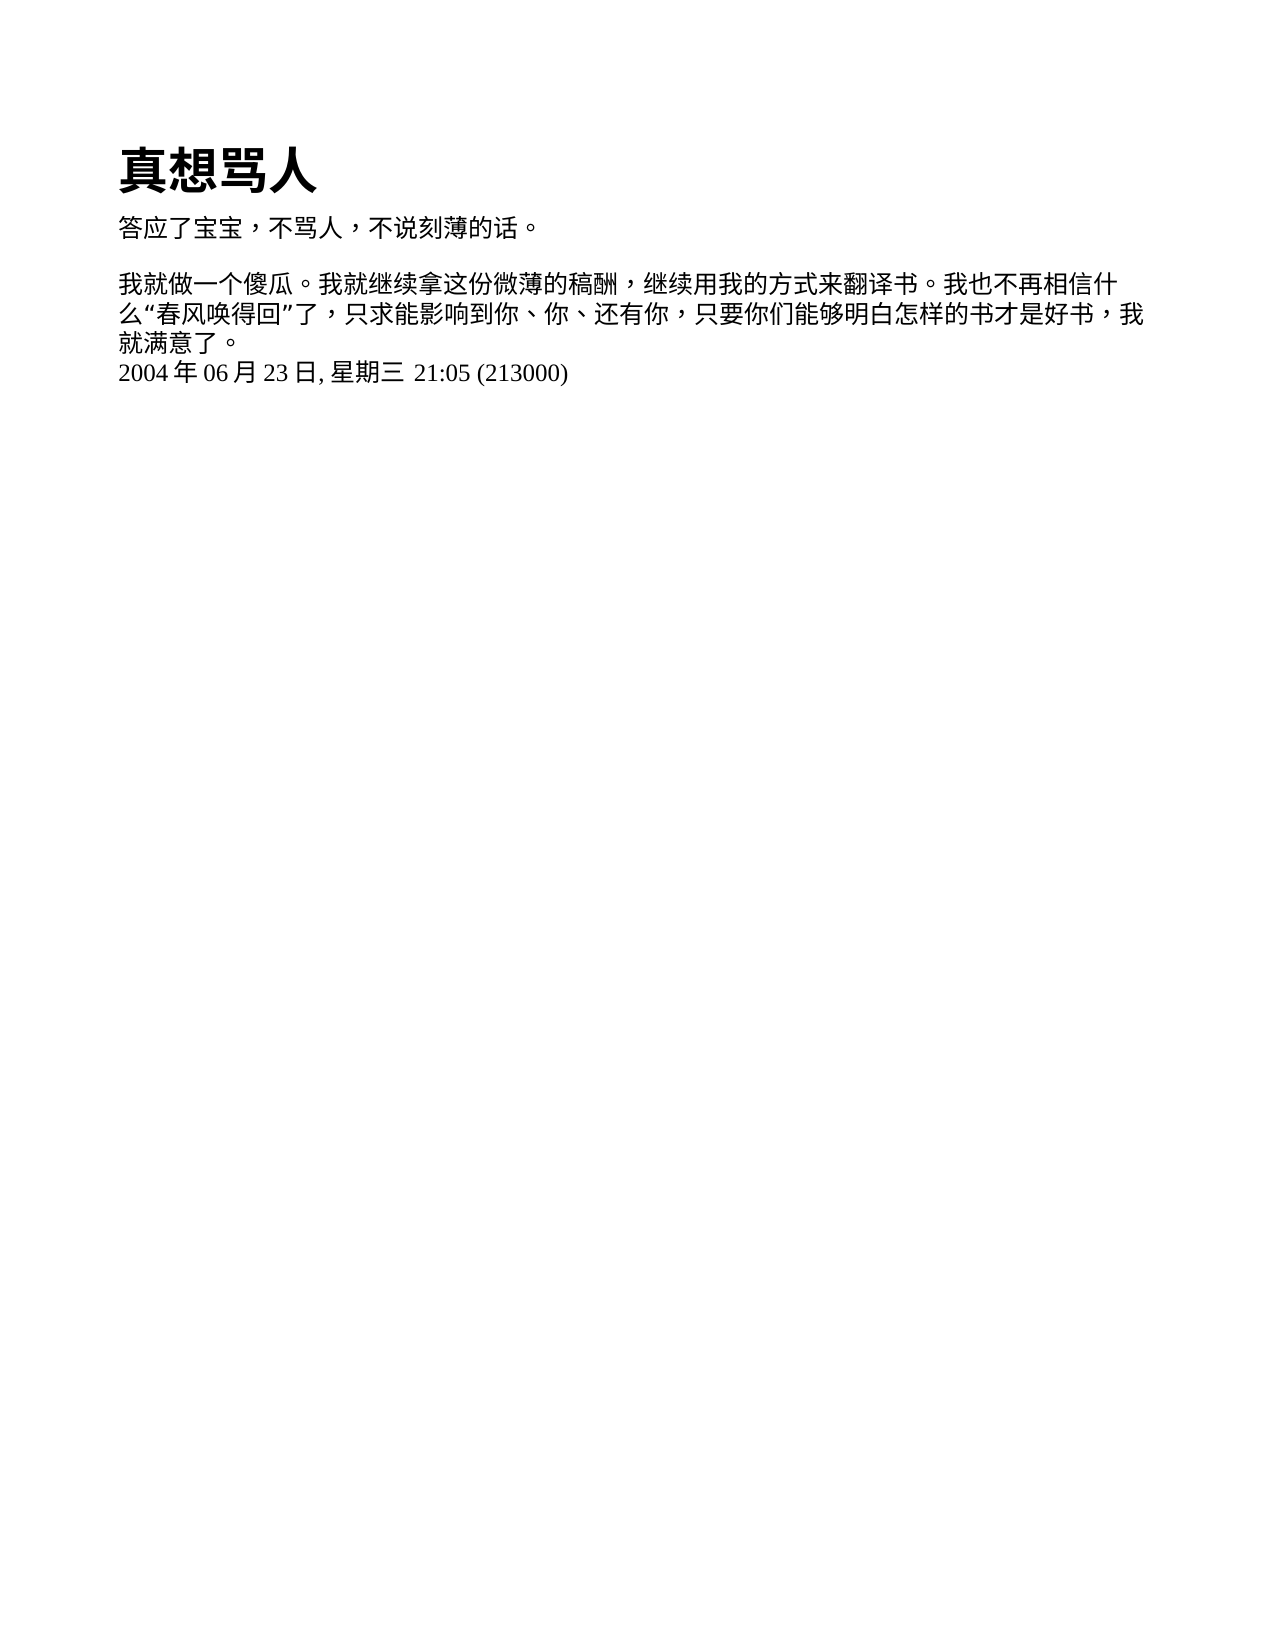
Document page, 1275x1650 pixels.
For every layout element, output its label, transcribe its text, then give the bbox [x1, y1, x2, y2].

text 答应了宝宝，不骂人，不说刻薄的话。 [118, 214, 1157, 243]
subtitle 真想骂人 [118, 143, 1157, 201]
text 2004年06月23日, 星期三 21:05 (213000) [118, 358, 1157, 387]
text 我就做一个傻瓜。我就继续拿这份微薄的稿酬，继续用我的方式来翻译书。我也不再相信什么“春风唤得回”了，只求能影响到你、你、还有你，只要你们能够明白怎样的书才是好书，我就满意了。 [118, 271, 1157, 358]
